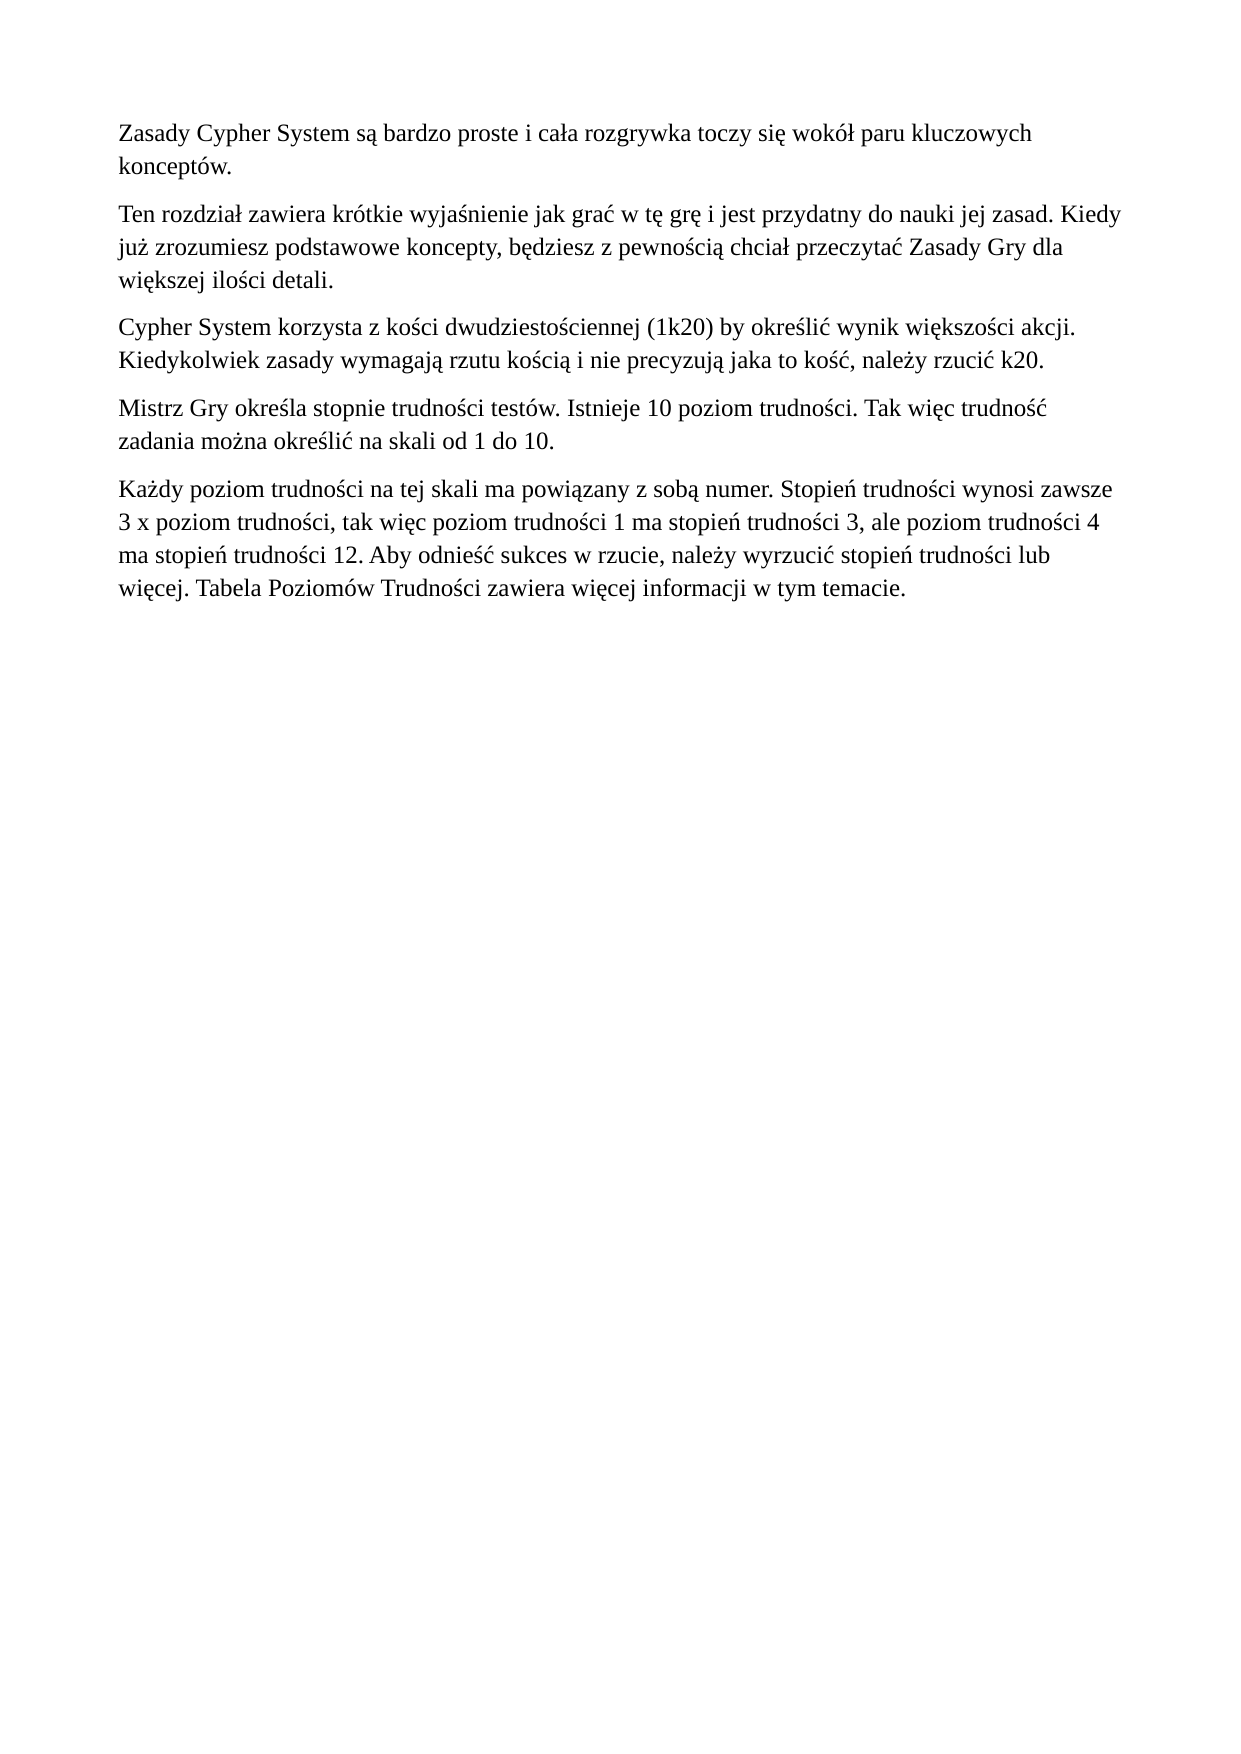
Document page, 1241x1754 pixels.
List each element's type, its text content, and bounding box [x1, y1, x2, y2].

text Zasady Cypher System są bardzo proste i cała rozgrywka toczy się wokół paru kluczowych konceptów. [118, 118, 1122, 180]
text Każdy poziom trudności na tej skali ma powiązany z sobą numer. Stopień trudności wynosi zawsze 3 x poziom trudności, tak więc poziom trudności 1 ma stopień trudności 3, ale poziom trudności 4 ma stopień trudności 12. Aby odnieść sukces w rzucie, należy wyrzucić stopień trudności lub więcej. Tabela Poziomów Trudności zawiera więcej informacji w tym temacie. [118, 474, 1122, 601]
text Mistrz Gry określa stopnie trudności testów. Istnieje 10 poziom trudności. Tak więc trudność zadania można określić na skali od 1 do 10. [118, 393, 1122, 455]
text Cypher System korzysta z kości dwudziestościennej (1k20) by określić wynik większości akcji. Kiedykolwiek zasady wymagają rzutu kością i nie precyzują jaka to kość, należy rzucić k20. [118, 312, 1122, 374]
text Ten rozdział zawiera krótkie wyjaśnienie jak grać w tę grę i jest przydatny do nauki jej zasad. Kiedy już zrozumiesz podstawowe koncepty, będziesz z pewnością chciał przeczytać Zasady Gry dla większej ilości detali. [118, 199, 1122, 293]
